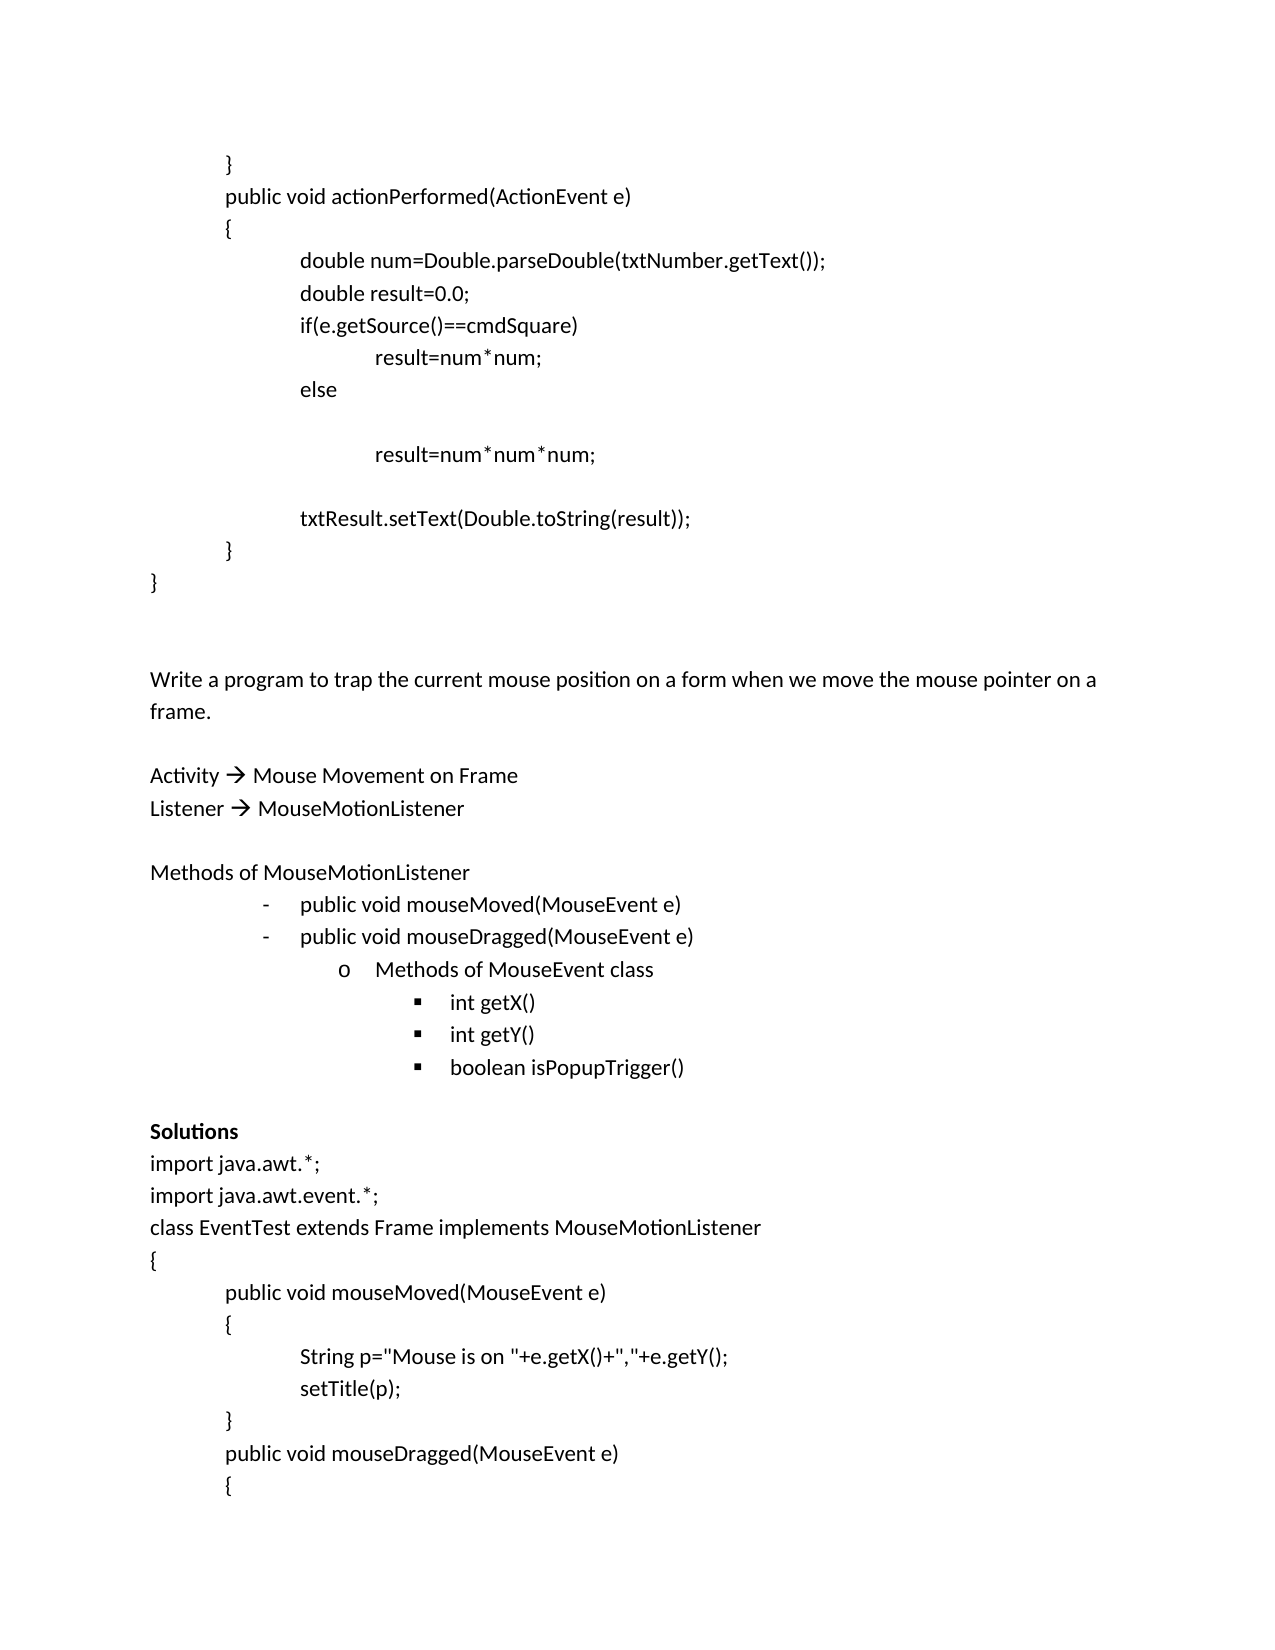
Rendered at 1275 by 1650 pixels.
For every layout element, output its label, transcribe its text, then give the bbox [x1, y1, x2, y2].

text { [150, 1471, 1125, 1499]
list int getX() [412, 988, 1125, 1016]
text class EventTest extends Frame implements MouseMotionListener [150, 1213, 1125, 1242]
text import java.awt.*; [150, 1149, 1125, 1177]
text } [150, 150, 1125, 178]
list boolean isPopupTrigger() [412, 1053, 1125, 1081]
text txtResult.setText(Double.toString(result)); [150, 504, 1125, 532]
text setTitle(p); [150, 1374, 1125, 1402]
text } [150, 536, 1125, 564]
list public void mouseMoved(MouseEvent e) [262, 890, 1125, 918]
text } [150, 568, 1125, 596]
text if(e.getSource()==cmdSquare) [150, 311, 1125, 339]
list int getY() [412, 1020, 1125, 1048]
text double num=Double.parseDouble(txtNumber.getText()); [150, 247, 1125, 274]
text else [150, 375, 1125, 403]
text result=num*num*num; [150, 440, 1125, 468]
list Methods of MouseEvent class [337, 955, 1125, 984]
text double result=0.0; [150, 279, 1125, 307]
text Activity  Mouse Movement on Frame [150, 762, 1125, 789]
list public void mouseDragged(MouseEvent e) [262, 922, 1125, 951]
text import java.awt.event.*; [150, 1181, 1125, 1209]
text Write a program to trap the current mouse position on a form when we move the mouse pointer on a frame. [150, 665, 1125, 725]
text result=num*num; [150, 343, 1125, 371]
text Solutions [150, 1117, 1125, 1145]
text { [150, 214, 1125, 242]
text } [150, 1407, 1125, 1435]
text public void actionPerformed(ActionEvent e) [150, 182, 1125, 210]
text public void mouseMoved(MouseEvent e) [150, 1278, 1125, 1306]
text Listener  MouseMotionListener [150, 794, 1125, 822]
text { [150, 1310, 1125, 1338]
text public void mouseDragged(MouseEvent e) [150, 1439, 1125, 1467]
text { [150, 1246, 1125, 1274]
text String p="Mouse is on "+e.getX()+","+e.getY(); [150, 1342, 1125, 1370]
text Methods of MouseMotionListener [150, 858, 1125, 886]
